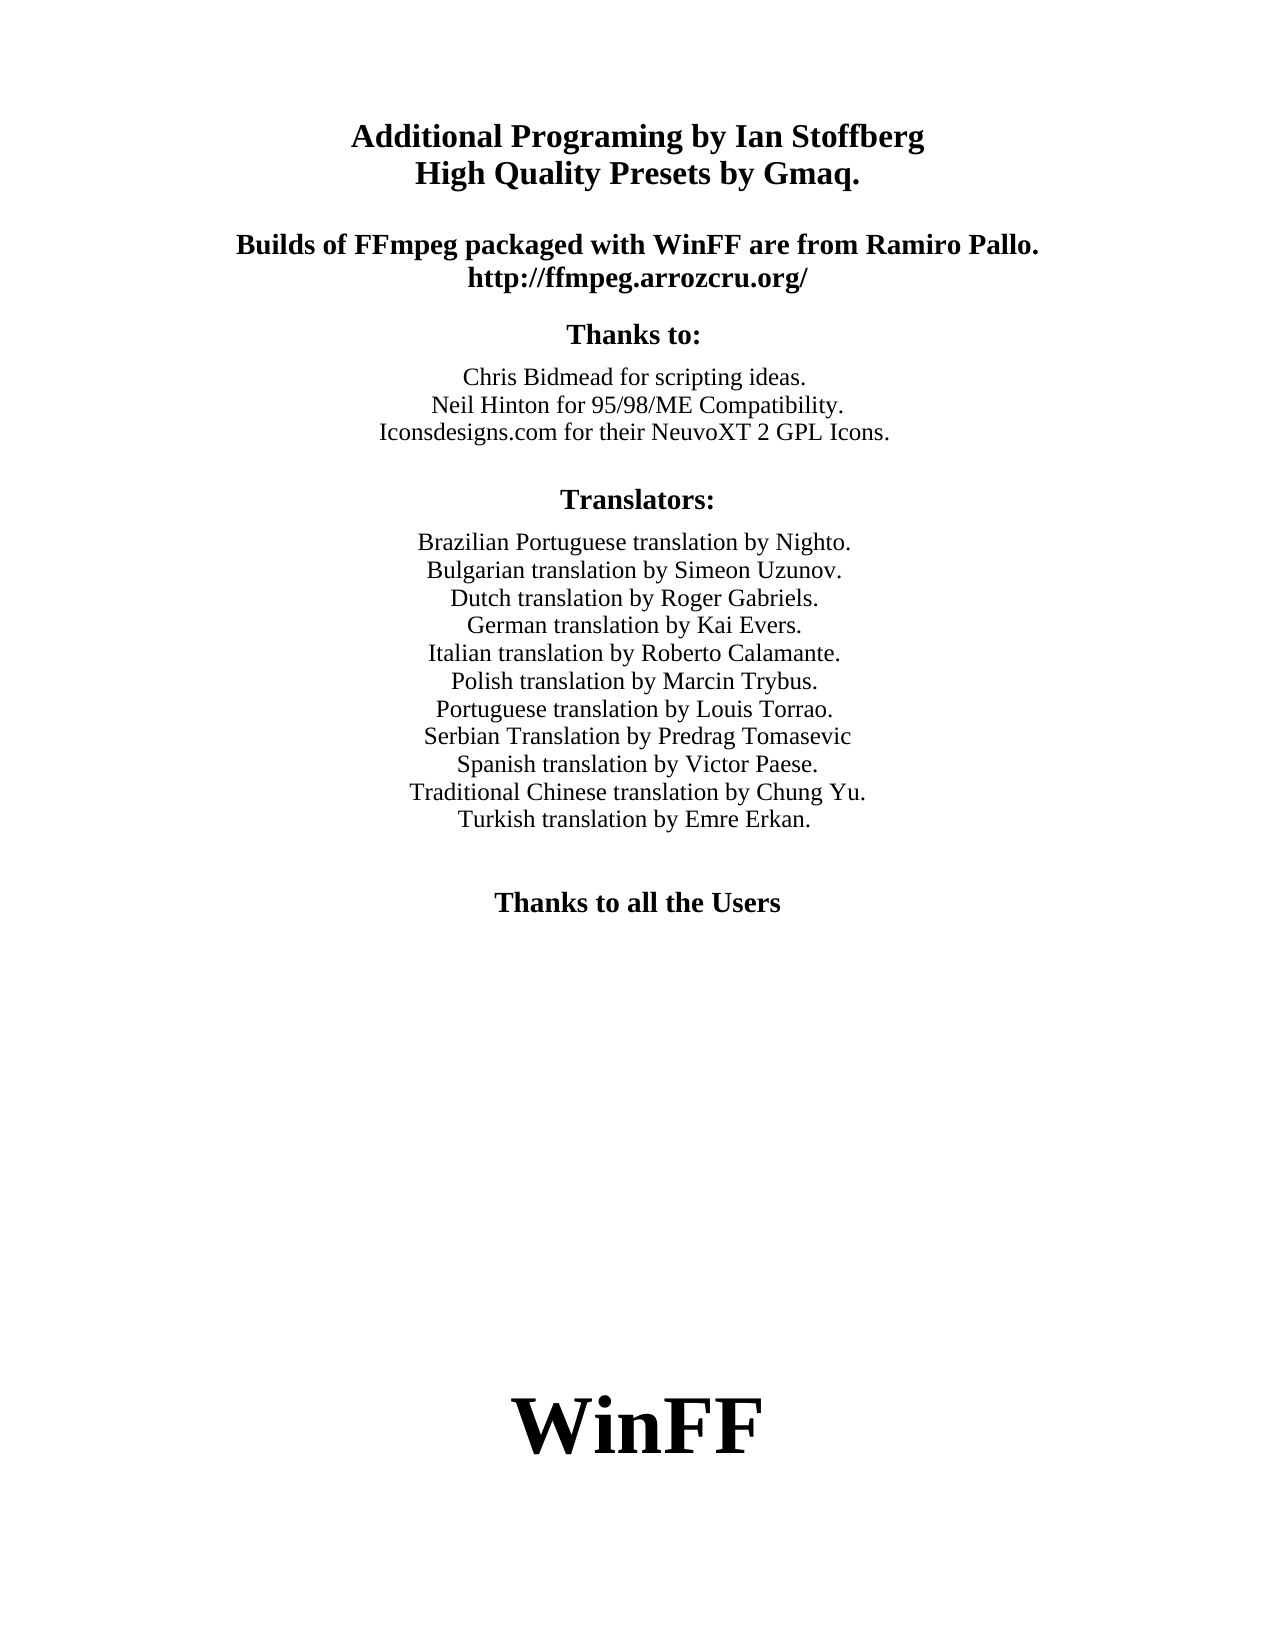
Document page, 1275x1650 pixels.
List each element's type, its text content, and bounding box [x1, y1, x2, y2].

text WinFF [118, 1379, 1157, 1503]
text Iconsdesigns.com for their NeuvoXT 2 GPL Icons. [118, 418, 1157, 446]
text Polish translation by Marcin Trybus. [118, 667, 1157, 695]
subtitle Translators: [118, 484, 1157, 516]
text Brazilian Portuguese translation by Nighto. [118, 528, 1157, 556]
text Additional Programing by Ian Stoffberg High Quality Presets by Gmaq. Builds of FFmpeg packaged with WinFF are from Ramiro Pallo. http://ffmpeg.arrozcru.org/ [118, 118, 1157, 293]
text Thanks to all the Users [118, 886, 1157, 918]
text Portuguese translation by Louis Torrao. [118, 695, 1157, 722]
text Chris Bidmead for scripting ideas. [118, 363, 1157, 391]
text German translation by Kai Evers. [118, 612, 1157, 639]
subtitle Thanks to: [118, 318, 1157, 351]
text Italian translation by Roberto Calamante. [118, 639, 1157, 667]
text Neil Hinton for 95/98/ME Compatibility. [118, 391, 1157, 418]
text Serbian Translation by Predrag Tomasevic Spanish translation by Victor Paese. Traditional Chinese translation by Chung Yu. Turkish translation by Emre Erkan. [118, 722, 1157, 833]
text Bulgarian translation by Simeon Uzunov. [118, 556, 1157, 584]
text Dutch translation by Roger Gabriels. [118, 584, 1157, 612]
